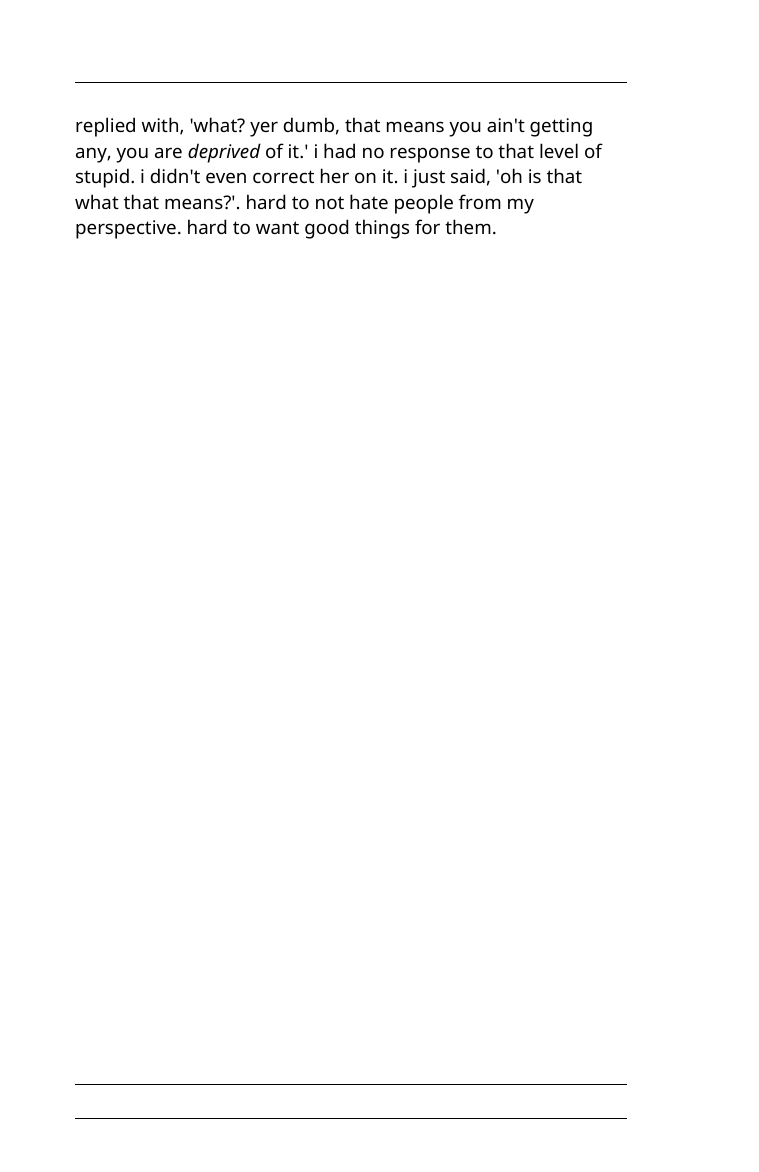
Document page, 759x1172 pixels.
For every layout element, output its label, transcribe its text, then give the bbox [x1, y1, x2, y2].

text replied with, 'what? yer dumb, that means you ain't getting any, you are deprived of it.' i had no response to that level of stupid. i didn't even correct her on it. i just said, 'oh is that what that means?'. hard to not hate people from my perspective. hard to want good things for them. [75, 112, 627, 240]
